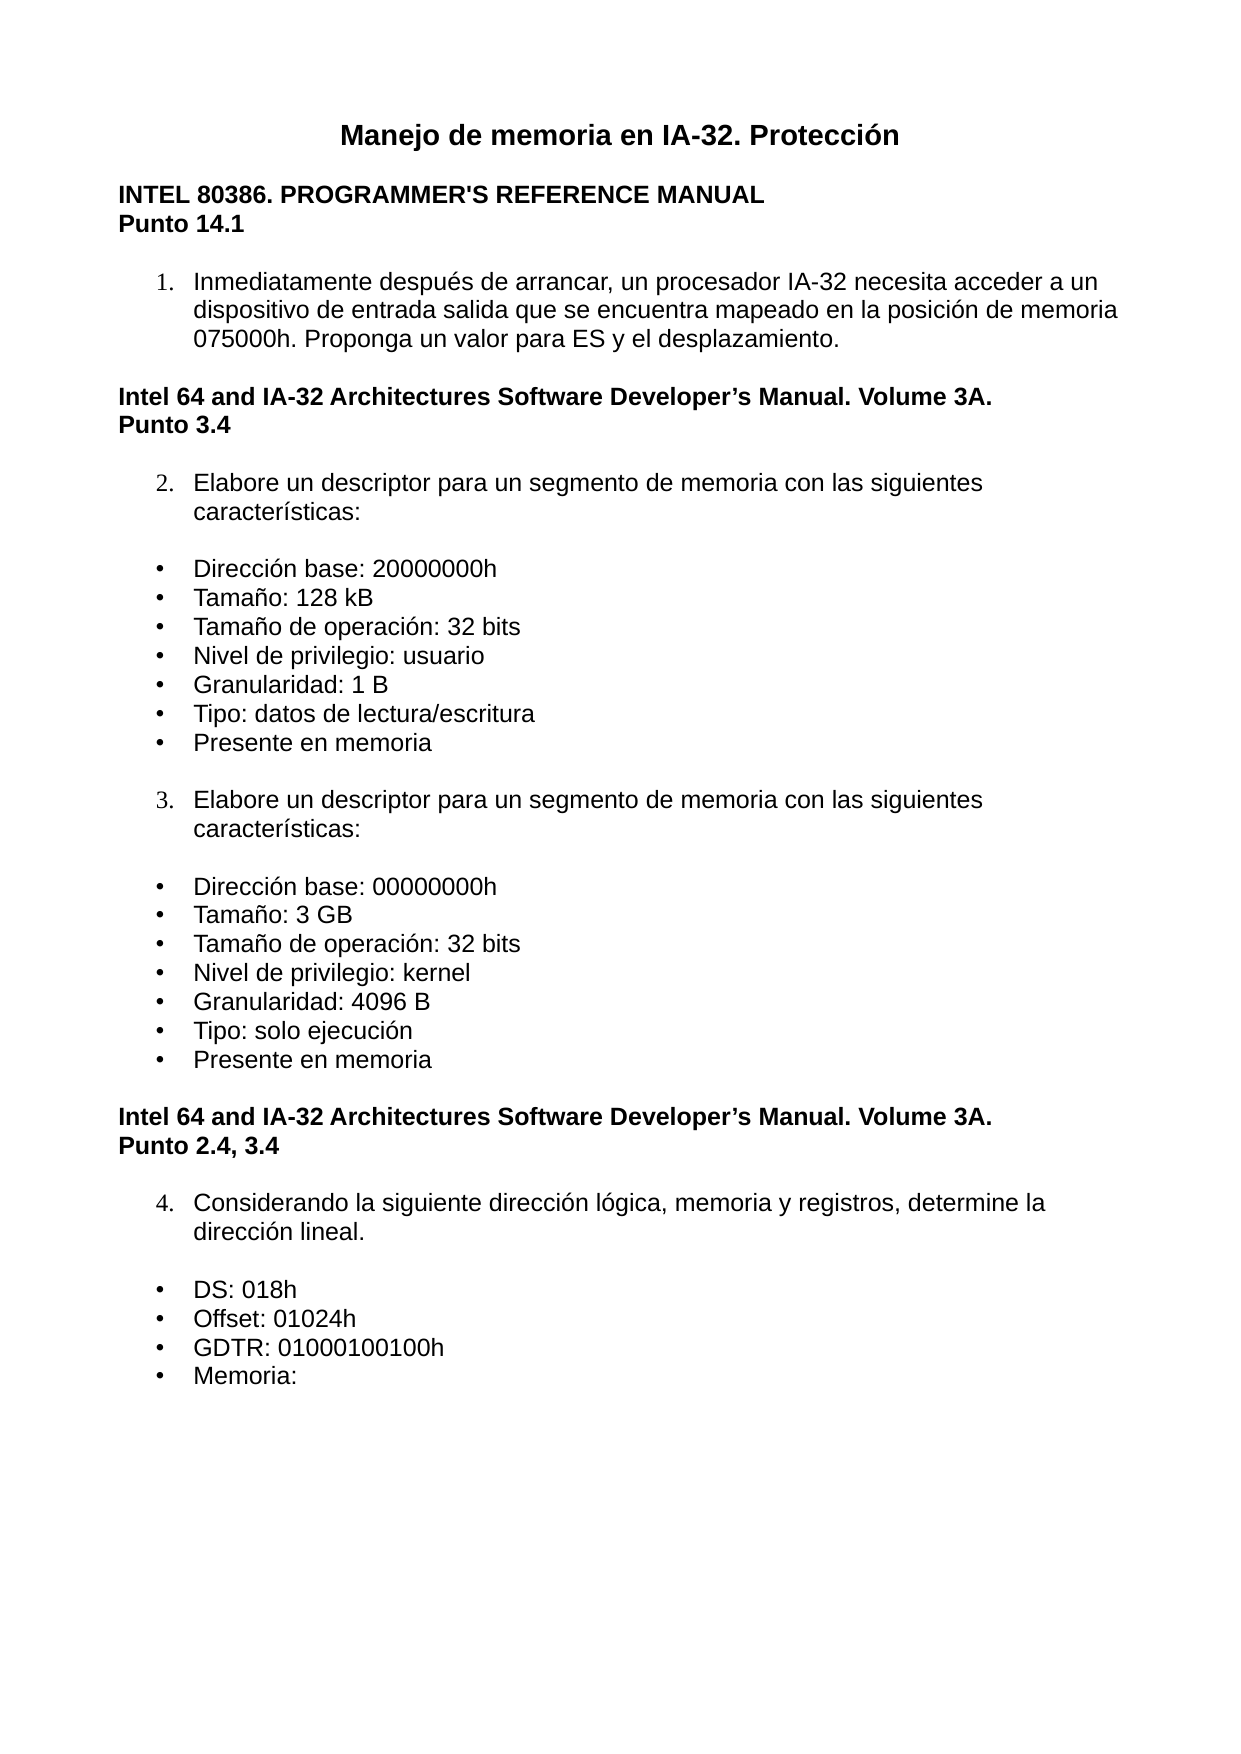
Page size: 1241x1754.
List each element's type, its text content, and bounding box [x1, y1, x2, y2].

list Tipo: solo ejecución [156, 1016, 1122, 1044]
list GDTR: 01000100100h [156, 1332, 1122, 1361]
list Elabore un descriptor para un segmento de memoria con las siguientes características: [156, 468, 1122, 526]
list Inmediatamente después de arrancar, un procesador IA-32 necesita acceder a un dispositivo de entrada salida que se encuentra mapeado en la posición de memoria 075000h. Proponga un valor para ES y el desplazamiento. [156, 267, 1122, 353]
list Granularidad: 1 B [156, 670, 1122, 699]
list Presente en memoria [156, 727, 1122, 756]
text Manejo de memoria en IA-32. Protección [118, 118, 1122, 152]
text INTEL 80386. PROGRAMMER'S REFERENCE MANUAL [118, 180, 1122, 209]
list Granularidad: 4096 B [156, 987, 1122, 1016]
list Presente en memoria [156, 1044, 1122, 1073]
text Punto 14.1 [118, 209, 1122, 238]
list Nivel de privilegio: usuario [156, 641, 1122, 670]
list Tipo: datos de lectura/escritura [156, 699, 1122, 727]
text Intel 64 and IA-32 Architectures Software Developer’s Manual. Volume 3A. [118, 382, 1122, 411]
text Punto 2.4, 3.4 [118, 1131, 1122, 1160]
list Dirección base: 20000000h [156, 554, 1122, 583]
list DS: 018h [156, 1275, 1122, 1304]
list Tamaño de operación: 32 bits [156, 929, 1122, 958]
list Elabore un descriptor para un segmento de memoria con las siguientes características: [156, 785, 1122, 843]
list Considerando la siguiente dirección lógica, memoria y registros, determine la dirección lineal. [156, 1188, 1122, 1246]
list Nivel de privilegio: kernel [156, 958, 1122, 987]
list Tamaño: 128 kB [156, 583, 1122, 612]
list Tamaño: 3 GB [156, 900, 1122, 929]
list Offset: 01024h [156, 1304, 1122, 1332]
text Intel 64 and IA-32 Architectures Software Developer’s Manual. Volume 3A. [118, 1102, 1122, 1131]
list Dirección base: 00000000h [156, 871, 1122, 900]
list Memoria: [156, 1361, 1122, 1390]
list Tamaño de operación: 32 bits [156, 612, 1122, 641]
text Punto 3.4 [118, 411, 1122, 439]
